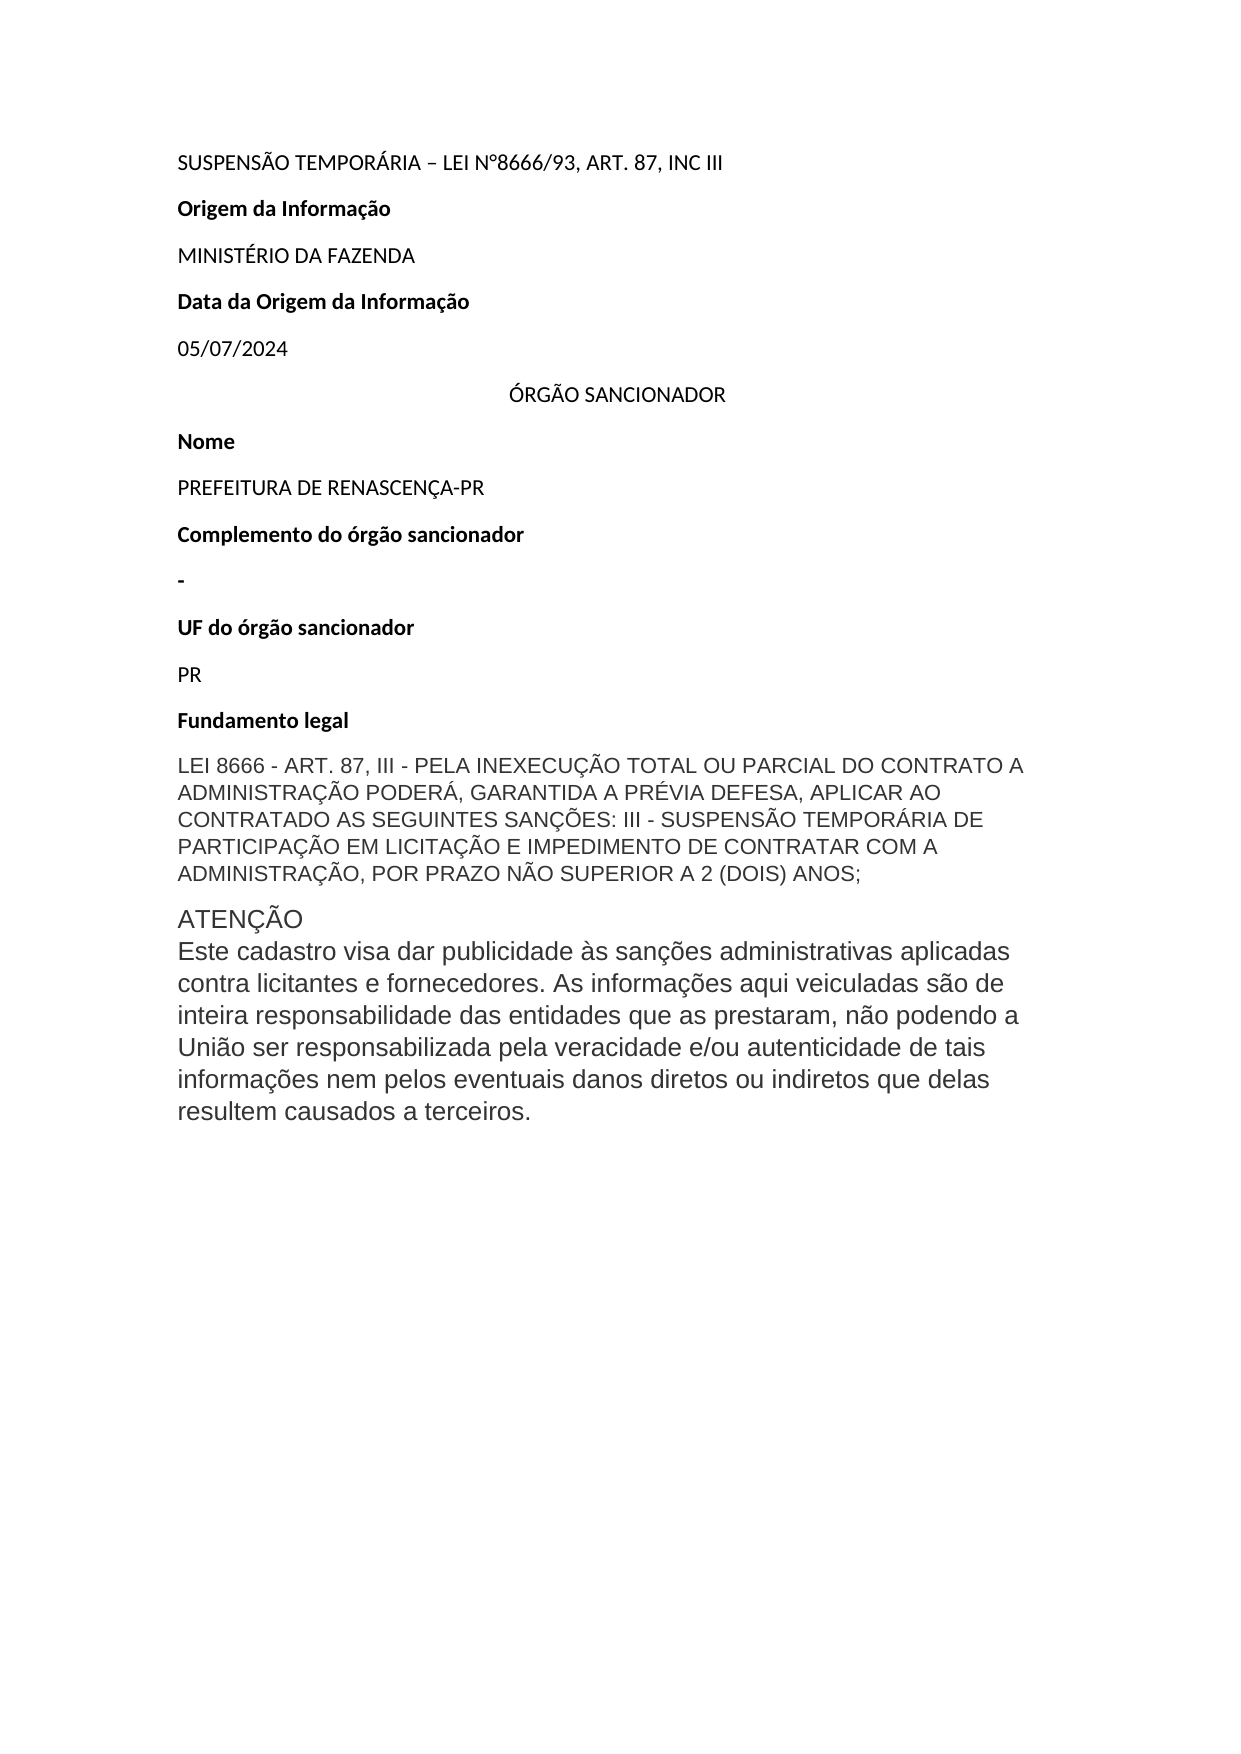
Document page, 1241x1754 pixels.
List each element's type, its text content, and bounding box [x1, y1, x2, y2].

text Fundamento legal [177, 706, 1063, 734]
text Complemento do órgão sancionador [177, 520, 1063, 548]
text 05/07/2024 [177, 334, 1063, 362]
text ÓRGÃO SANCIONADOR [177, 380, 1063, 408]
text ATENÇÃO Este cadastro visa dar publicidade às sanções administrativas aplicadas contra licitantes e fornecedores. As informações aqui veiculadas são de inteira responsabilidade das entidades que as prestaram, não podendo a União ser responsabilizada pela veracidade e/ou autenticidade de tais informações nem pelos eventuais danos diretos ou indiretos que delas resultem causados a terceiros. [177, 904, 1063, 1126]
text UF do órgão sancionador [177, 613, 1063, 641]
text PR [177, 660, 1063, 688]
text MINISTÉRIO DA FAZENDA [177, 241, 1063, 269]
text Data da Origem da Informação [177, 287, 1063, 315]
text Nome [177, 427, 1063, 455]
text PREFEITURA DE RENASCENÇA-PR [177, 473, 1063, 502]
text SUSPENSÃO TEMPORÁRIA – LEI N°8666/93, ART. 87, INC III [177, 148, 1063, 176]
text Origem da Informação [177, 194, 1063, 222]
text LEI 8666 - ART. 87, III - PELA INEXECUÇÃO TOTAL OU PARCIAL DO CONTRATO A ADMINISTRAÇÃO PODERÁ, GARANTIDA A PRÉVIA DEFESA, APLICAR AO CONTRATADO AS SEGUINTES SANÇÕES: III - SUSPENSÃO TEMPORÁRIA DE PARTICIPAÇÃO EM LICITAÇÃO E IMPEDIMENTO DE CONTRATAR COM A ADMINISTRAÇÃO, POR PRAZO NÃO SUPERIOR A 2 (DOIS) ANOS; [177, 753, 1063, 886]
text - [177, 567, 1063, 595]
